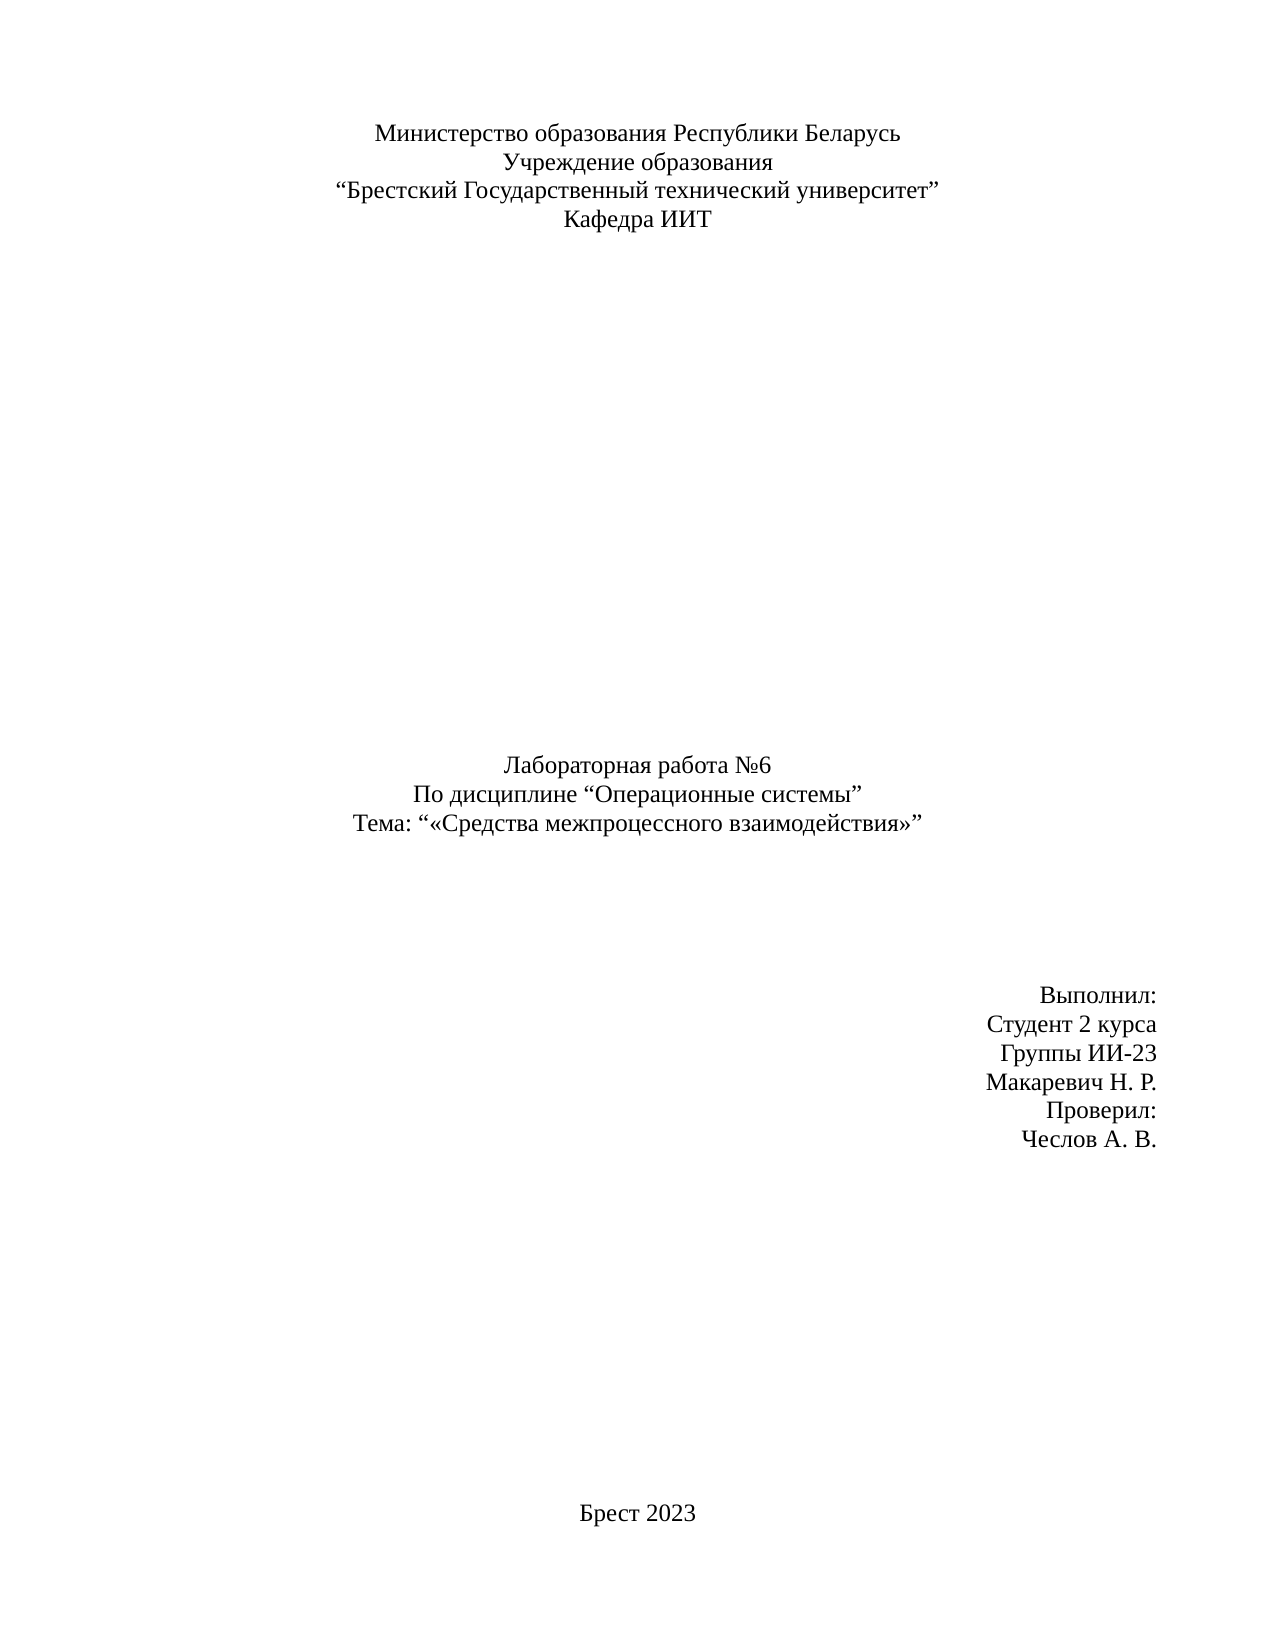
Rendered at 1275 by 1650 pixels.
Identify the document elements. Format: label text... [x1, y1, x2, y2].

text По дисциплине “Операционные системы” [118, 779, 1157, 808]
text “Брестский Государственный технический университет” [118, 176, 1157, 204]
text Проверил: [118, 1096, 1157, 1124]
text Макаревич Н. Р. [118, 1067, 1157, 1096]
text Чеслов А. В. [118, 1124, 1157, 1153]
text Брест 2023 [118, 1498, 1157, 1527]
text Кафедра ИИТ [118, 204, 1157, 233]
text Группы ИИ-23 [118, 1038, 1157, 1067]
text Лабораторная работа №6 [118, 751, 1157, 779]
text Министерство образования Республики Беларусь [118, 118, 1157, 147]
text Студент 2 курса [118, 1009, 1157, 1038]
text Тема: “«Средства межпроцессного взаимодействия»” [118, 808, 1157, 837]
text Выполнил: [118, 981, 1157, 1009]
text Учреждение образования [118, 147, 1157, 176]
